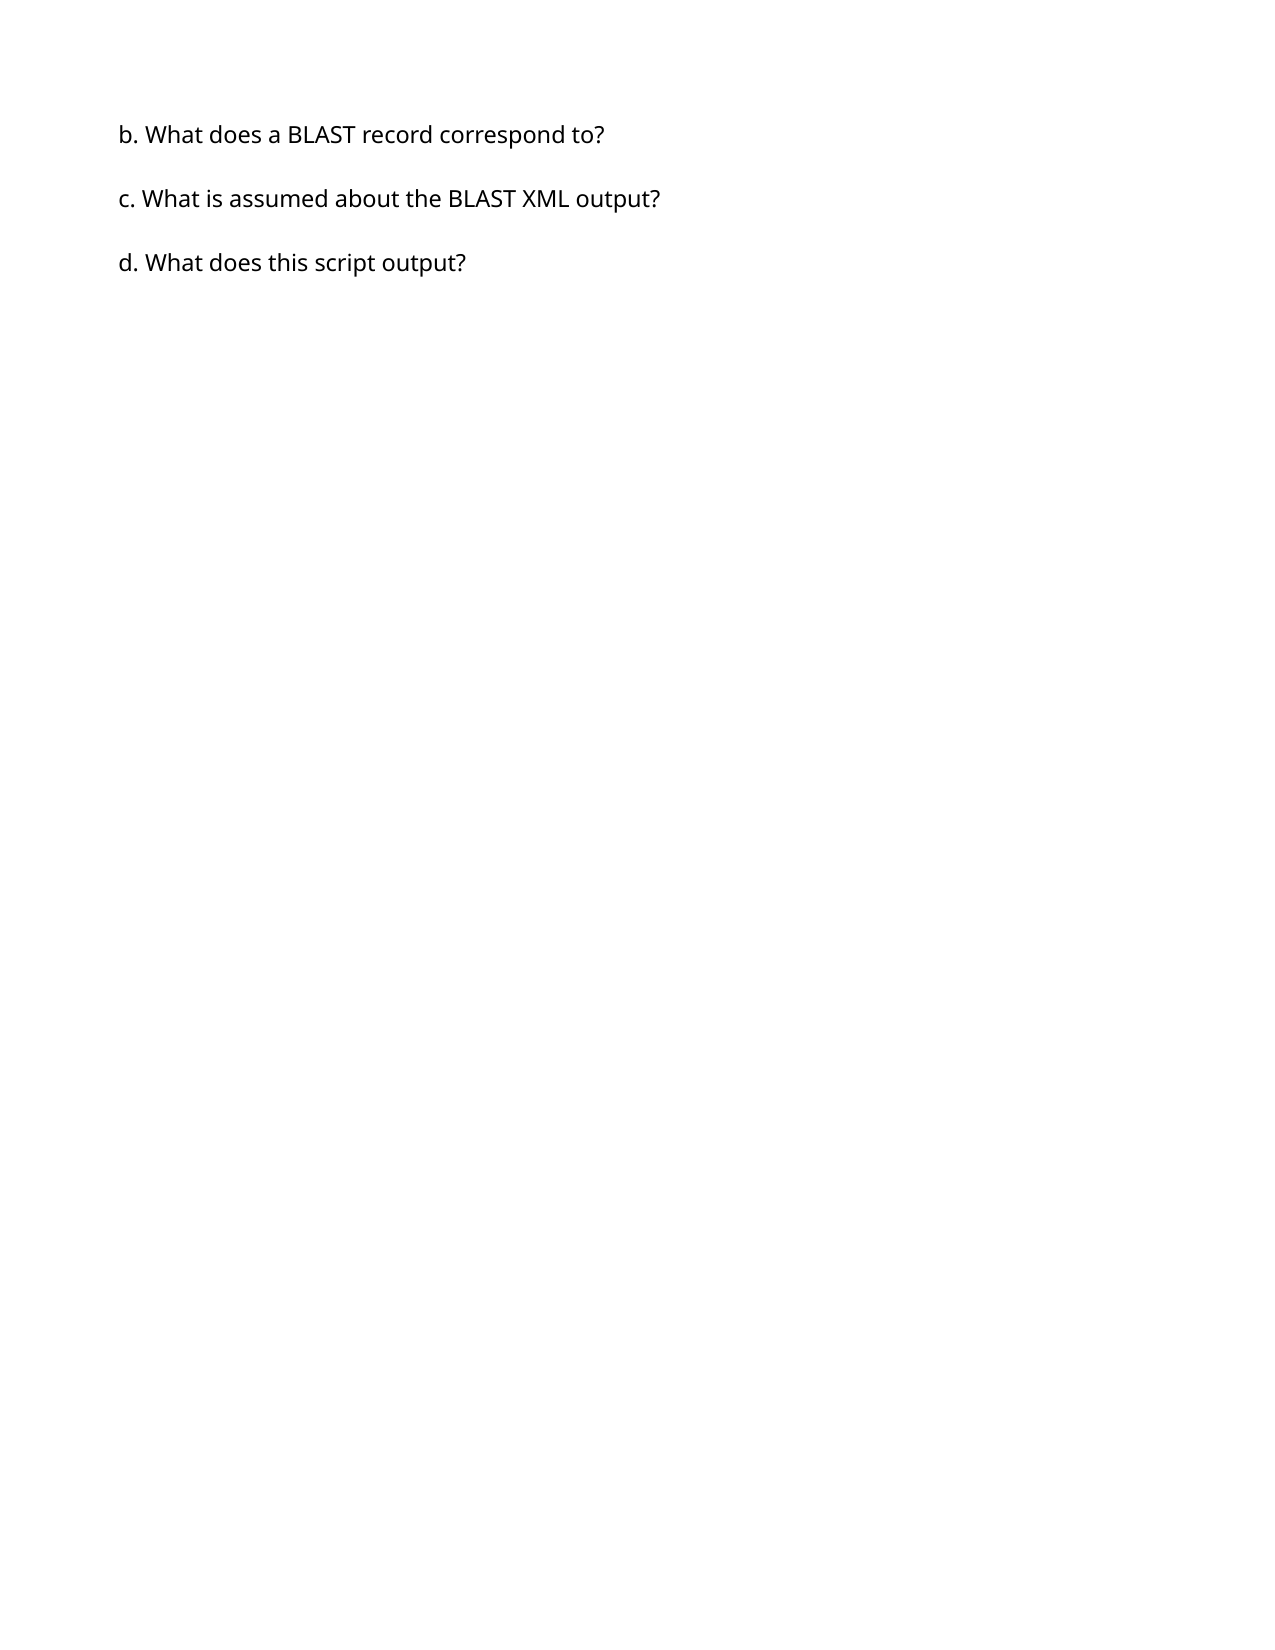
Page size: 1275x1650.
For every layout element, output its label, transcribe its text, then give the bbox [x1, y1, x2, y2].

text b. What does a BLAST record correspond to? [118, 118, 1157, 150]
text d. What does this script output? [118, 246, 1157, 278]
text c. What is assumed about the BLAST XML output? [118, 182, 1157, 214]
